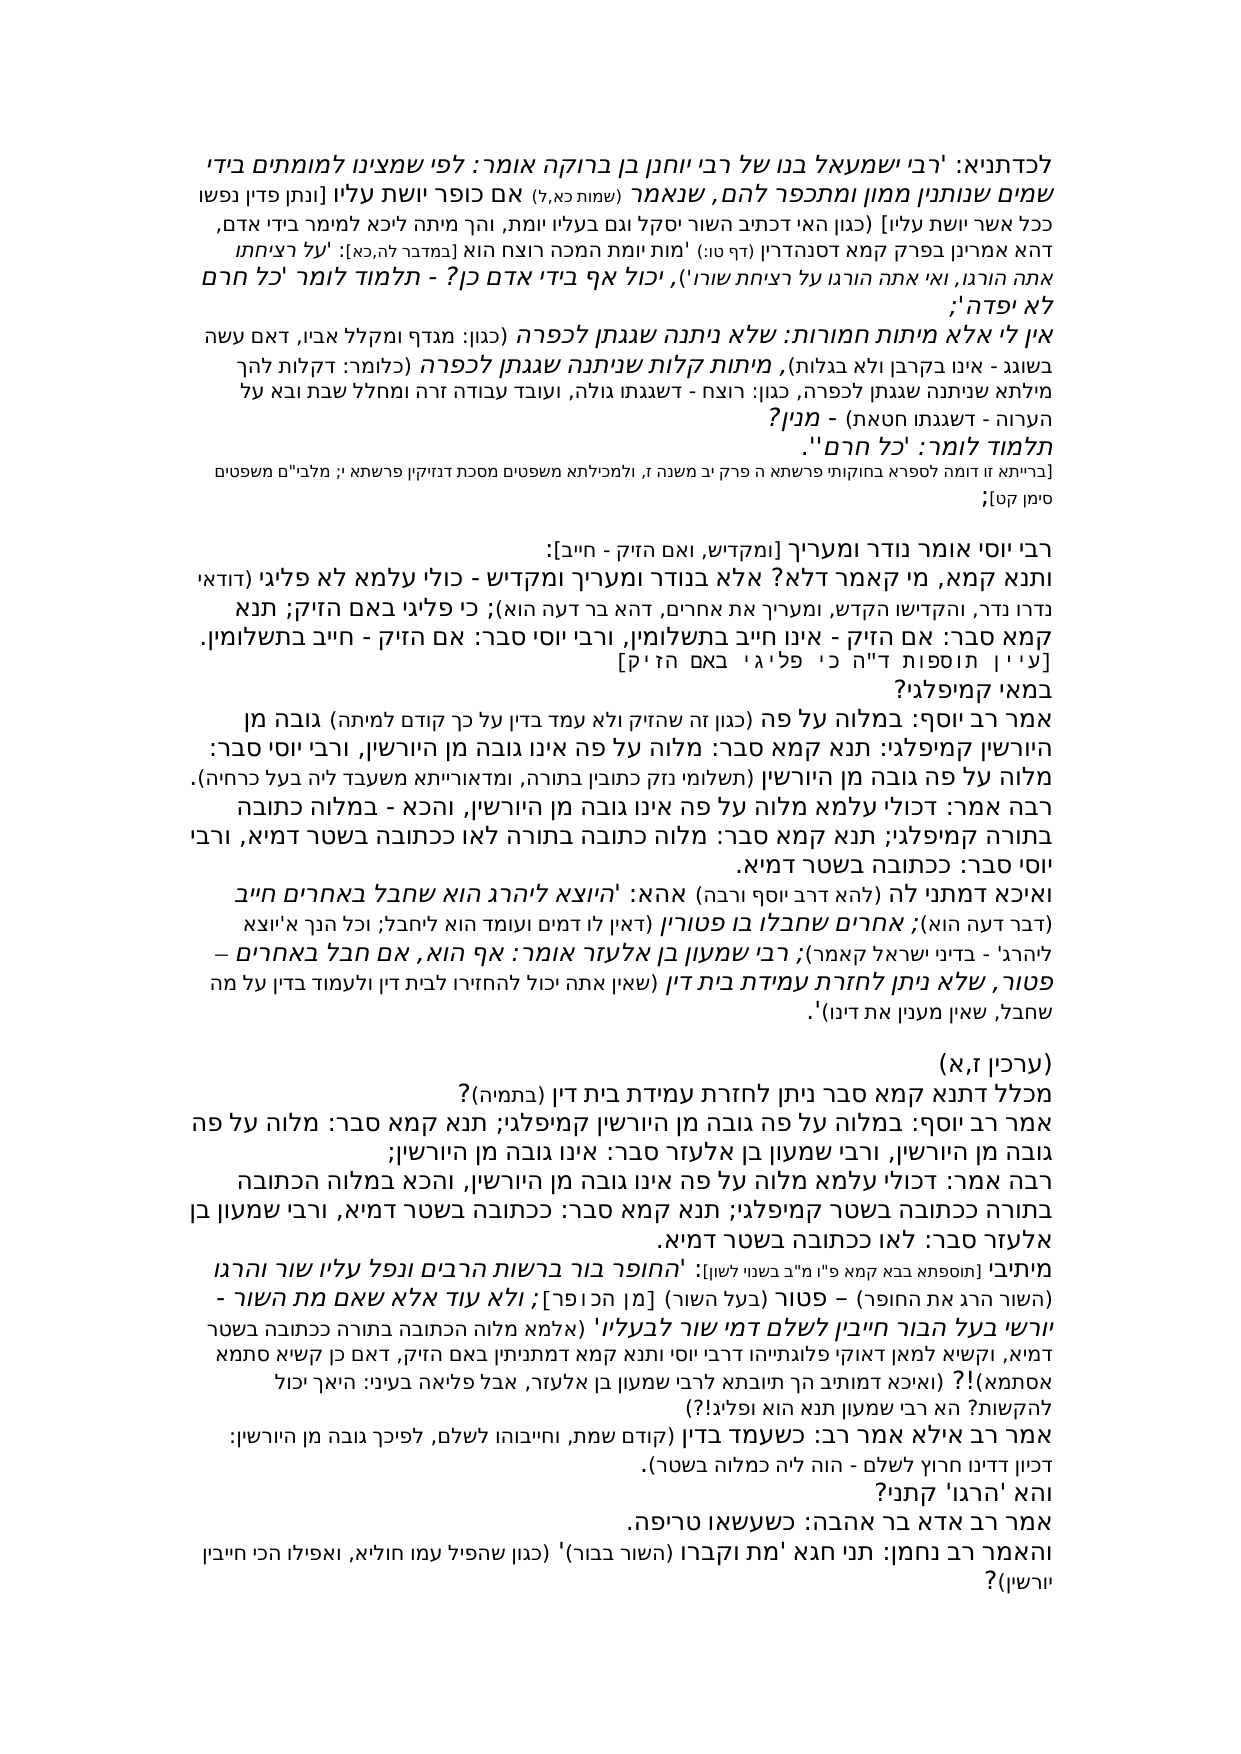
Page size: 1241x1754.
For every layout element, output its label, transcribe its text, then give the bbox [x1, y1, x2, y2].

text [עיין תוספות ד"ה כי פליגי באם הזיק] [187, 651, 1053, 675]
text אין לי אלא מיתות חמורות: שלא ניתנה שגגתן לכפרה (כגון: מגדף ומקלל אביו, דאם עשה בשוגג - אינו בקרבן ולא בגלות), מיתות קלות שניתנה שגגתן לכפרה (כלומר: דקלות להך מילתא שניתנה שגגתן לכפרה, כגון: רוצח - דשגגתו גולה, ועובד עבודה זרה ומחלל שבת ובא על הערוה - דשגגתו חטאת) - מנין? [187, 321, 1053, 432]
text מכלל דתנא קמא סבר ניתן לחזרת עמידת בית דין (בתמיה)? [187, 1079, 1053, 1108]
text והא 'הרגו' קתני? [187, 1478, 1053, 1507]
text אמר רב יוסף: במלוה על פה (כגון זה שהזיק ולא עמד בדין על כך קודם למיתה) גובה מן היורשין קמיפלגי: תנא קמא סבר: מלוה על פה אינו גובה מן היורשין, ורבי יוסי סבר: מלוה על פה גובה מן היורשין (תשלומי נזק כתובין בתורה, ומדאורייתא משעבד ליה בעל כרחיה). [187, 704, 1053, 792]
text במאי קמיפלגי? [187, 675, 1053, 704]
text תלמוד לומר: 'כל חרם''. [187, 432, 1053, 462]
text (ערכין ז,א) [187, 1049, 1053, 1079]
text ותנא קמא, מי קאמר דלא? אלא בנודר ומעריך ומקדיש - כולי עלמא לא פליגי (דודאי נדרו נדר, והקדישו הקדש, ומעריך את אחרים, דהא בר דעה הוא); כי פליגי באם הזיק; תנא קמא סבר: אם הזיק - אינו חייב בתשלומין, ורבי יוסי סבר: אם הזיק - חייב בתשלומין. [187, 563, 1053, 651]
text רבה אמר: דכולי עלמא מלוה על פה אינו גובה מן היורשין, והכא במלוה הכתובה בתורה ככתובה בשטר קמיפלגי; תנא קמא סבר: ככתובה בשטר דמיא, ורבי שמעון בן אלעזר סבר: לאו ככתובה בשטר דמיא. [187, 1166, 1053, 1254]
text אמר רב אילא אמר רב: כשעמד בדין (קודם שמת, וחייבוהו לשלם, לפיכך גובה מן היורשין: דכיון דדינו חרוץ לשלם - הוה ליה כמלוה בשטר). [187, 1420, 1053, 1478]
text לכדתניא: 'רבי ישמעאל בנו של רבי יוחנן בן ברוקה אומר: לפי שמצינו למומתים בידי שמים שנותנין ממון ומתכפר להם, שנאמר (שמות כא,ל) אם כופר יושת עליו [ונתן פדין נפשו ככל אשר יושת עליו] (כגון האי דכתיב השור יסקל וגם בעליו יומת, והך מיתה ליכא למימר בידי אדם, דהא אמרינן בפרק קמא דסנהדרין (דף טו:) 'מות יומת המכה רוצח הוא [במדבר לה,כא]: 'על רציחתו אתה הורגו, ואי אתה הורגו על רציחת שורו'), יכול אף בידי אדם כן? - תלמוד לומר 'כל חרם לא יפדה'; [187, 150, 1053, 321]
text [ברייתא זו דומה לספרא בחוקותי פרשתא ה פרק יב משנה ז, ולמכילתא משפטים מסכת דנזיקין פרשתא י; מלבי"ם משפטים סימן קט]; [187, 462, 1053, 510]
text מיתיבי [תוספתא בבא קמא פ"ו מ"ב בשנוי לשון]: 'החופר בור ברשות הרבים ונפל עליו שור והרגו (השור הרג את החופר) – פטור (בעל השור) [מן הכופר]; ולא עוד אלא שאם מת השור - יורשי בעל הבור חייבין לשלם דמי שור לבעליו' (אלמא מלוה הכתובה בתורה ככתובה בשטר דמיא, וקשיא למאן דאוקי פלוגתייהו דרבי יוסי ותנא קמא דמתניתין באם הזיק, דאם כן קשיא סתמא אסתמא)!? (ואיכא דמותיב הך תיובתא לרבי שמעון בן אלעזר, אבל פליאה בעיני: היאך יכול להקשות? הא רבי שמעון תנא הוא ופליג!?) [187, 1254, 1053, 1420]
text אמר רב אדא בר אהבה: כשעשאו טריפה. [187, 1507, 1053, 1537]
text ואיכא דמתני לה (להא דרב יוסף ורבה) אהא: 'היוצא ליהרג הוא שחבל באחרים חייב (דבר דעה הוא); אחרים שחבלו בו פטורין (דאין לו דמים ועומד הוא ליחבל; וכל הנך א'יוצא ליהרג' - בדיני ישראל קאמר); רבי שמעון בן אלעזר אומר: אף הוא, אם חבל באחרים – פטור, שלא ניתן לחזרת עמידת בית דין (שאין אתה יכול להחזירו לבית דין ולעמוד בדין על מה שחבל, שאין מענין את דינו)'. [187, 879, 1053, 1026]
text אמר רב יוסף: במלוה על פה גובה מן היורשין קמיפלגי; תנא קמא סבר: מלוה על פה גובה מן היורשין, ורבי שמעון בן אלעזר סבר: אינו גובה מן היורשין; [187, 1108, 1053, 1166]
text והאמר רב נחמן: תני חגא 'מת וקברו (השור בבור)' (כגון שהפיל עמו חוליא, ואפילו הכי חייבין יורשין)? [187, 1537, 1053, 1595]
text רבי יוסי אומר נודר ומעריך [ומקדיש, ואם הזיק - חייב]: [187, 534, 1053, 563]
text רבה אמר: דכולי עלמא מלוה על פה אינו גובה מן היורשין, והכא - במלוה כתובה בתורה קמיפלגי; תנא קמא סבר: מלוה כתובה בתורה לאו ככתובה בשטר דמיא, ורבי יוסי סבר: ככתובה בשטר דמיא. [187, 792, 1053, 879]
